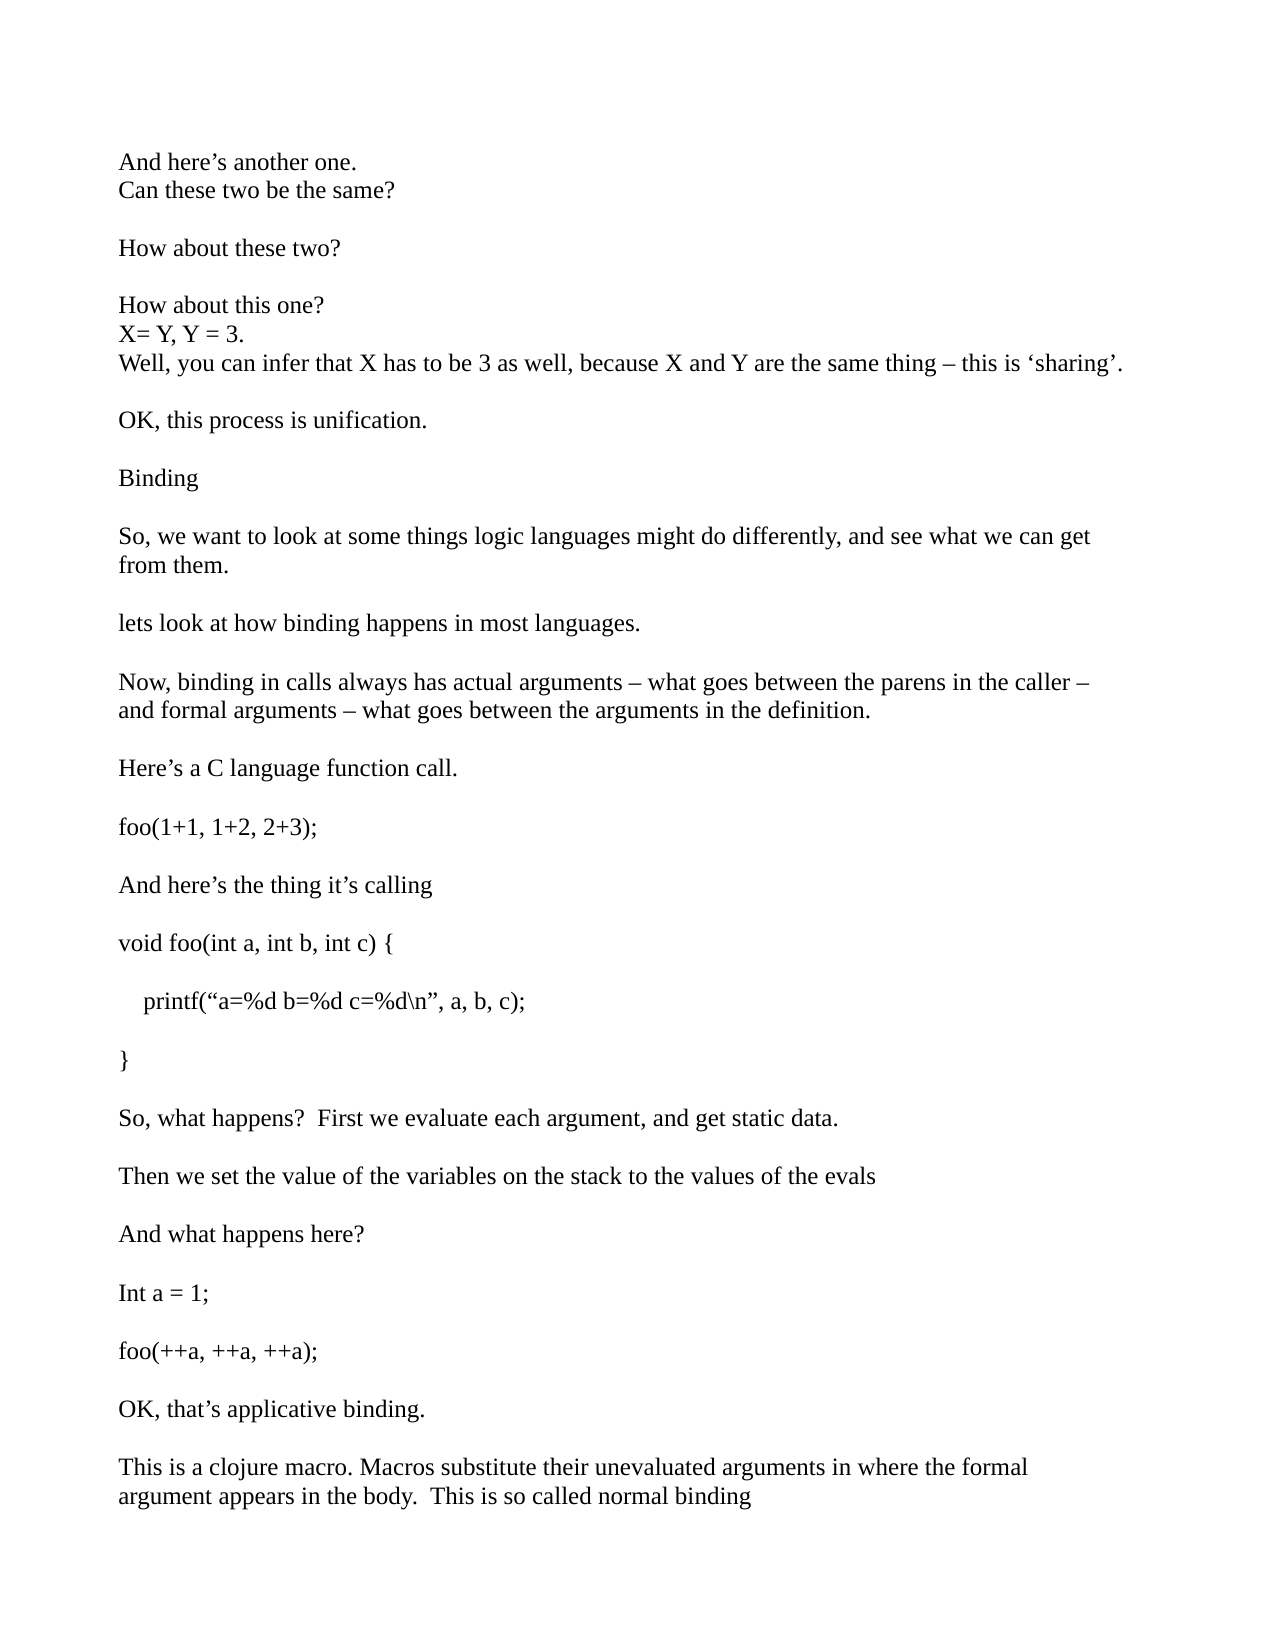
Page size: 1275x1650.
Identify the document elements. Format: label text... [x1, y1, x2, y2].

text This is a clojure macro. Macros substitute their unevaluated arguments in where the formal argument appears in the body. This is so called normal binding [118, 1452, 1098, 1510]
text Now, binding in calls always has actual arguments – what goes between the parens in the caller – and formal arguments – what goes between the arguments in the definition. [118, 667, 1098, 724]
text OK, that’s applicative binding. [118, 1394, 1098, 1423]
text void foo(int a, int b, int c) { [118, 928, 1098, 957]
text OK, this process is unification. [118, 406, 1157, 434]
text And what happens here? [118, 1219, 1098, 1248]
text So, what happens? First we evaluate each argument, and get static data. [118, 1103, 1098, 1132]
text } [118, 1045, 1098, 1073]
text Can these two be the same? [118, 176, 1157, 204]
text foo(++a, ++a, ++a); [118, 1336, 1098, 1364]
text And here’s another one. [118, 147, 1157, 176]
text How about these two? [118, 233, 1157, 262]
text Well, you can infer that X has to be 3 as well, because X and Y are the same thing – this is ‘sharing’. [118, 348, 1157, 377]
text Then we set the value of the variables on the stack to the values of the evals [118, 1161, 1098, 1190]
text Binding [118, 463, 1098, 492]
text Int a = 1; [118, 1278, 1098, 1306]
text X= Y, Y = 3. [118, 319, 1157, 348]
text How about this one? [118, 291, 1157, 319]
text And here’s the thing it’s calling [118, 870, 1098, 899]
text foo(1+1, 1+2, 2+3); [118, 812, 1098, 841]
text lets look at how binding happens in most languages. [118, 608, 1098, 637]
text So, we want to look at some things logic languages might do differently, and see what we can get from them. [118, 521, 1098, 579]
text Here’s a C language function call. [118, 753, 1098, 782]
text printf(“a=%d b=%d c=%d\n”, a, b, c); [118, 986, 1098, 1015]
